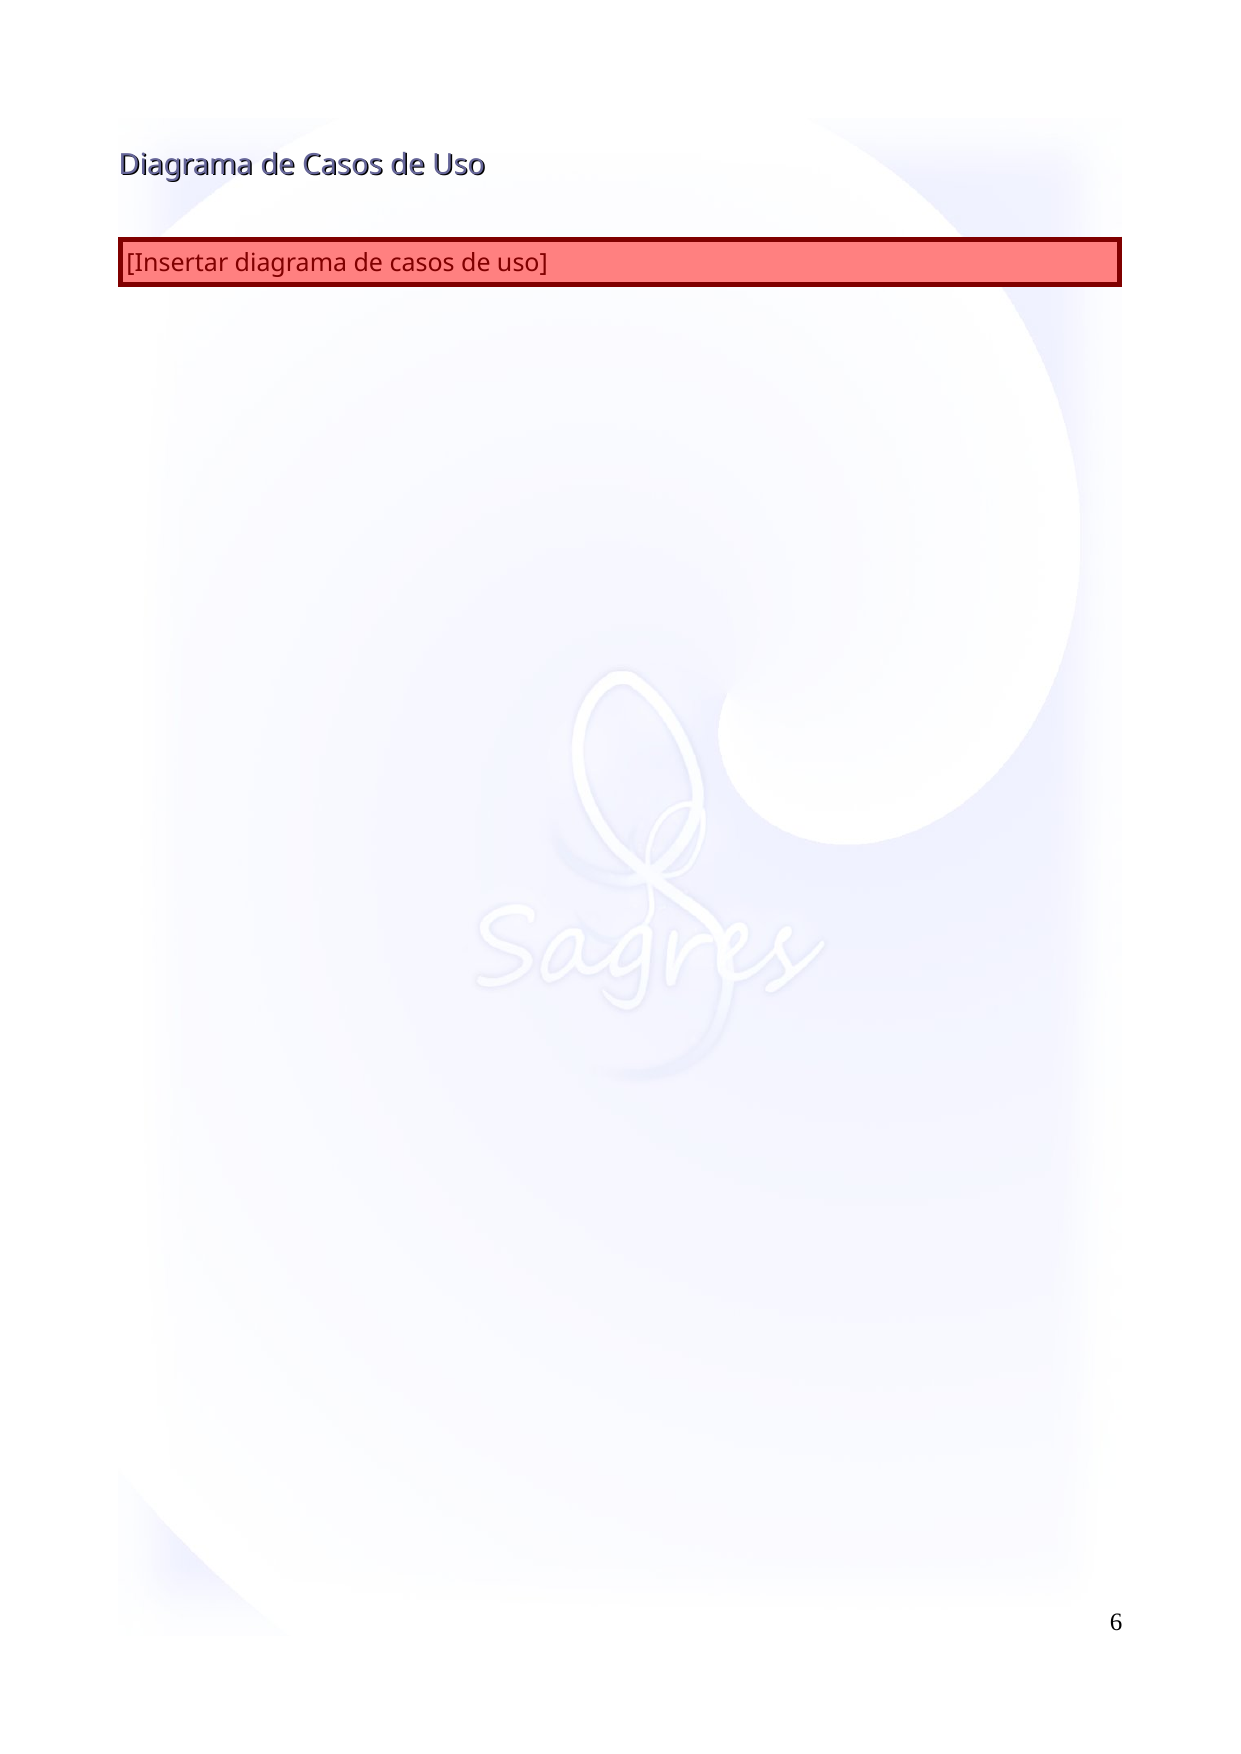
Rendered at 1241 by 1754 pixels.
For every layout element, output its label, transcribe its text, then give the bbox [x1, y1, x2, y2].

picture [118, 287, 1122, 1636]
text [Insertar diagrama de casos de uso] [123, 242, 1117, 282]
picture [118, 118, 1122, 143]
subtitle Diagrama de Casos de Uso [118, 143, 1122, 183]
picture [118, 183, 1122, 237]
